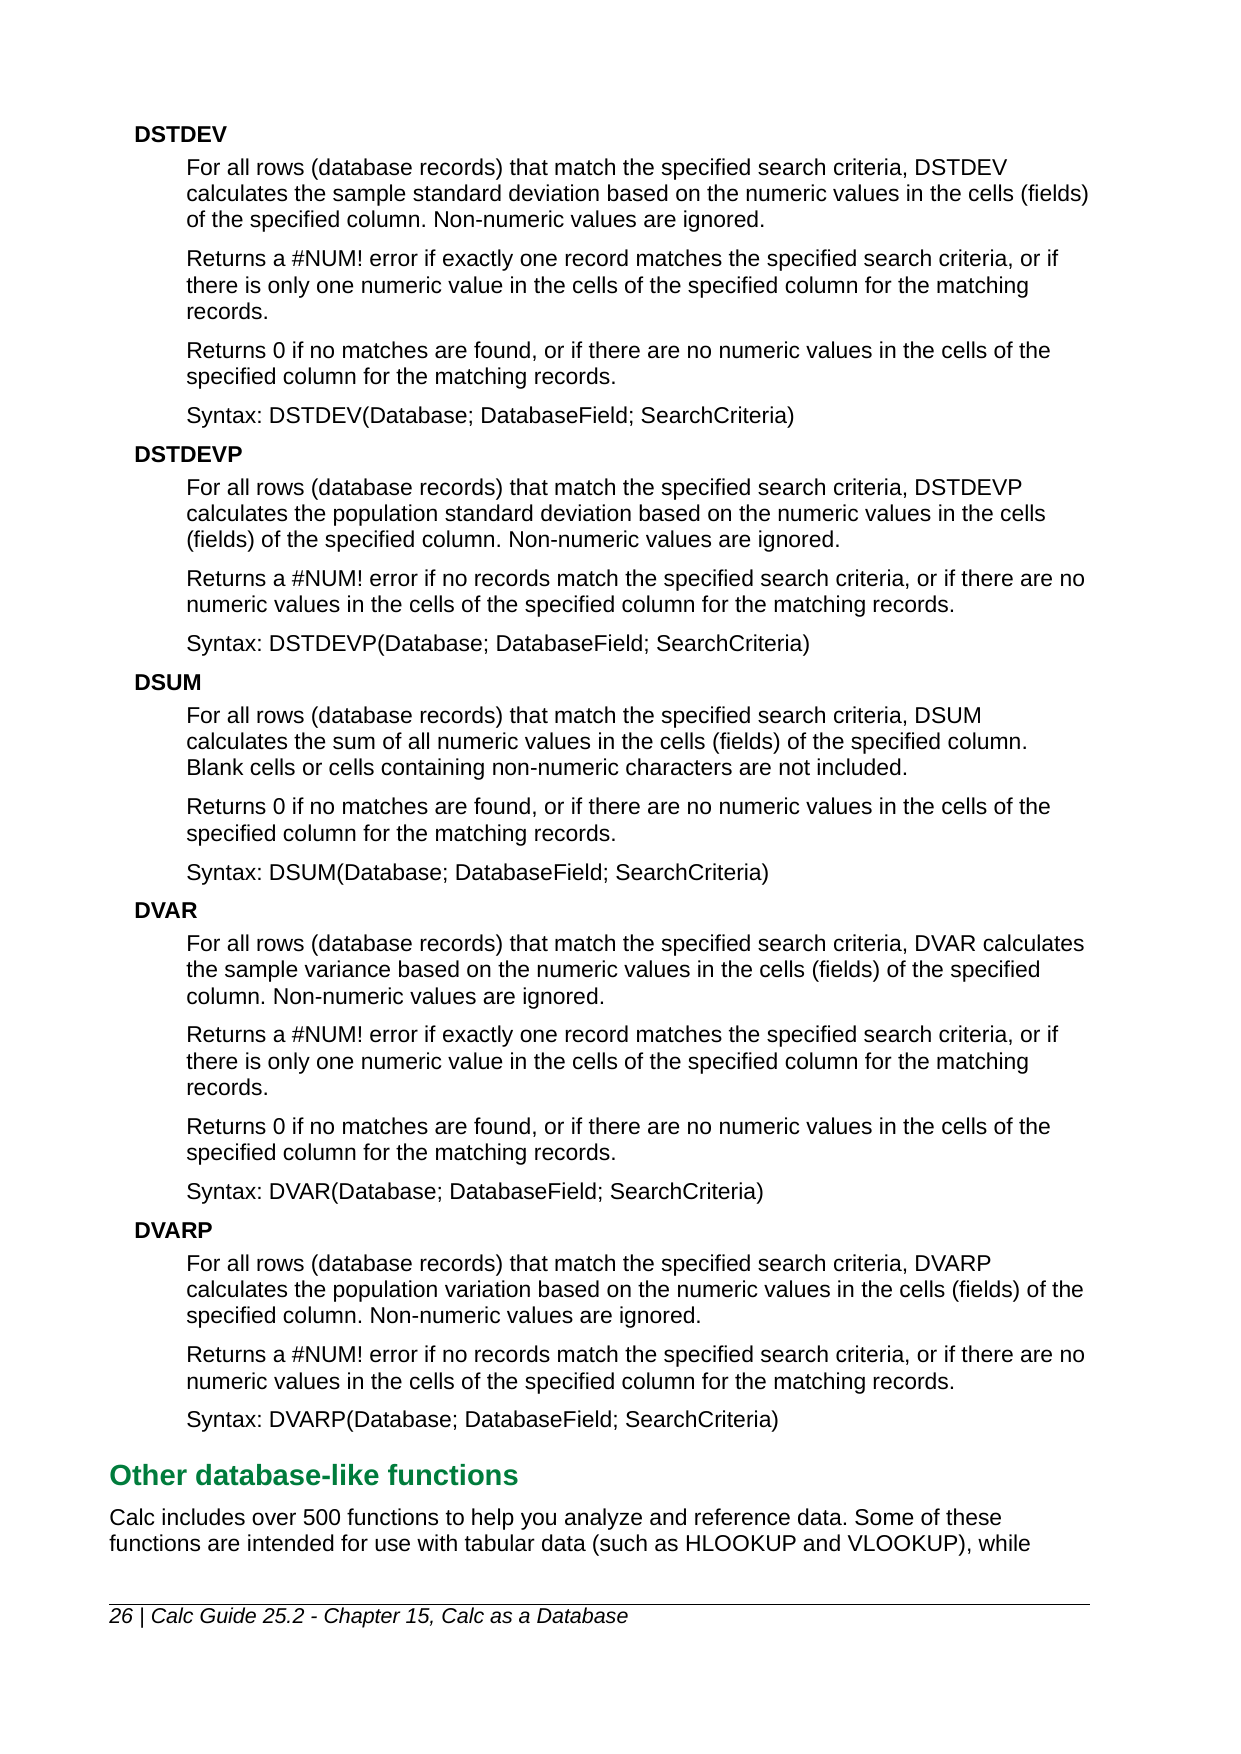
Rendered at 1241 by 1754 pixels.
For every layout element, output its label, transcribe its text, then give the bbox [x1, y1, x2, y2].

text For all rows (database records) that match the specified search criteria, DSUM calculates the sum of all numeric values in the cells (fields) of the specified column. Blank cells or cells containing non-numeric characters are not included. [186, 702, 1090, 781]
text For all rows (database records) that match the specified search criteria, DSTDEVP calculates the population standard deviation based on the numeric values in the cells (fields) of the specified column. Non-numeric values are ignored. [186, 473, 1090, 552]
text Returns 0 if no matches are found, or if there are no numeric values in the cells of the specified column for the matching records. [186, 793, 1090, 846]
subtitle Other database-like functions [109, 1458, 1090, 1491]
text Syntax: DSTDEVP(Database; DatabaseField; SearchCriteria) [186, 630, 1090, 657]
text Returns 0 if no matches are found, or if there are no numeric values in the cells of the specified column for the matching records. [186, 337, 1090, 389]
text DSTDEV [134, 121, 1090, 147]
text DVARP [134, 1217, 1090, 1243]
text For all rows (database records) that match the specified search criteria, DSTDEV calculates the sample standard deviation based on the numeric values in the cells (fields) of the specified column. Non-numeric values are ignored. [186, 154, 1090, 233]
text Syntax: DSTDEV(Database; DatabaseField; SearchCriteria) [186, 402, 1090, 428]
text For all rows (database records) that match the specified search criteria, DVARP calculates the population variation based on the numeric values in the cells (fields) of the specified column. Non-numeric values are ignored. [186, 1250, 1090, 1329]
text Returns a #NUM! error if no records match the specified search criteria, or if there are no numeric values in the cells of the specified column for the matching records. [186, 565, 1090, 618]
text Syntax: DSUM(Database; DatabaseField; SearchCriteria) [186, 858, 1090, 885]
text DSTDEVP [134, 441, 1090, 467]
text Returns a #NUM! error if exactly one record matches the specified search criteria, or if there is only one numeric value in the cells of the specified column for the matching records. [186, 245, 1090, 324]
text Returns a #NUM! error if no records match the specified search criteria, or if there are no numeric values in the cells of the specified column for the matching records. [186, 1341, 1090, 1394]
text For all rows (database records) that match the specified search criteria, DVAR calculates the sample variance based on the numeric values in the cells (fields) of the specified column. Non-numeric values are ignored. [186, 930, 1090, 1009]
text DSUM [134, 669, 1090, 695]
text DVAR [134, 897, 1090, 924]
text Calc includes over 500 functions to help you analyze and reference data. Some of these functions are intended for use with tabular data (such as HLOOKUP and VLOOKUP), while [109, 1503, 1090, 1556]
text Returns 0 if no matches are found, or if there are no numeric values in the cells of the specified column for the matching records. [186, 1113, 1090, 1166]
text Syntax: DVARP(Database; DatabaseField; SearchCriteria) [186, 1406, 1090, 1433]
text Returns a #NUM! error if exactly one record matches the specified search criteria, or if there is only one numeric value in the cells of the specified column for the matching records. [186, 1021, 1090, 1101]
text Syntax: DVAR(Database; DatabaseField; SearchCriteria) [186, 1178, 1090, 1204]
